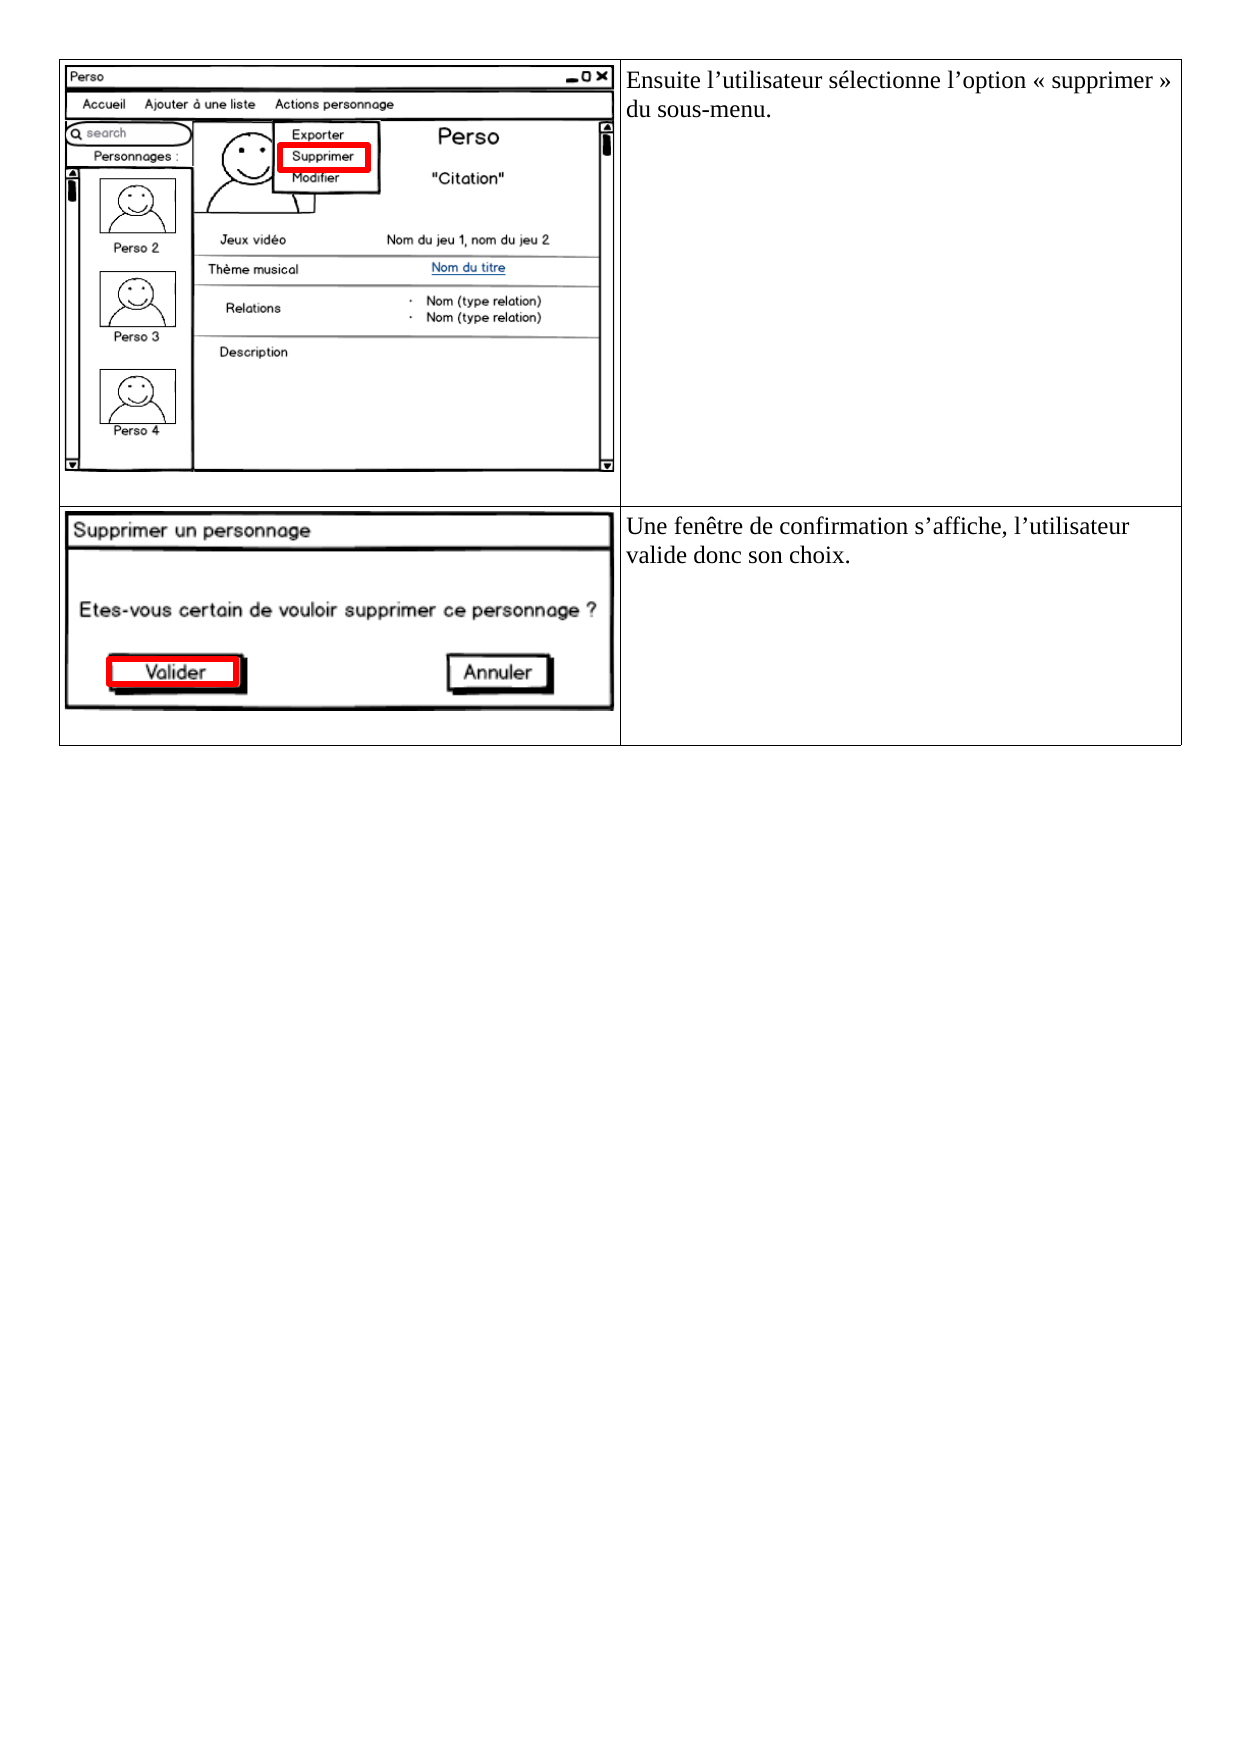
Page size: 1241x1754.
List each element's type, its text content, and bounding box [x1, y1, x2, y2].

table_cell [60, 507, 620, 744]
table_cell [60, 60, 620, 506]
table_cell Ensuite l’utilisateur sélectionne l’option « supprimer » du sous-menu. [621, 60, 1181, 506]
picture [64, 65, 615, 472]
table_cell Une fenêtre de confirmation s’affiche, l’utilisateur valide donc son choix. [621, 507, 1181, 744]
picture [64, 511, 615, 711]
